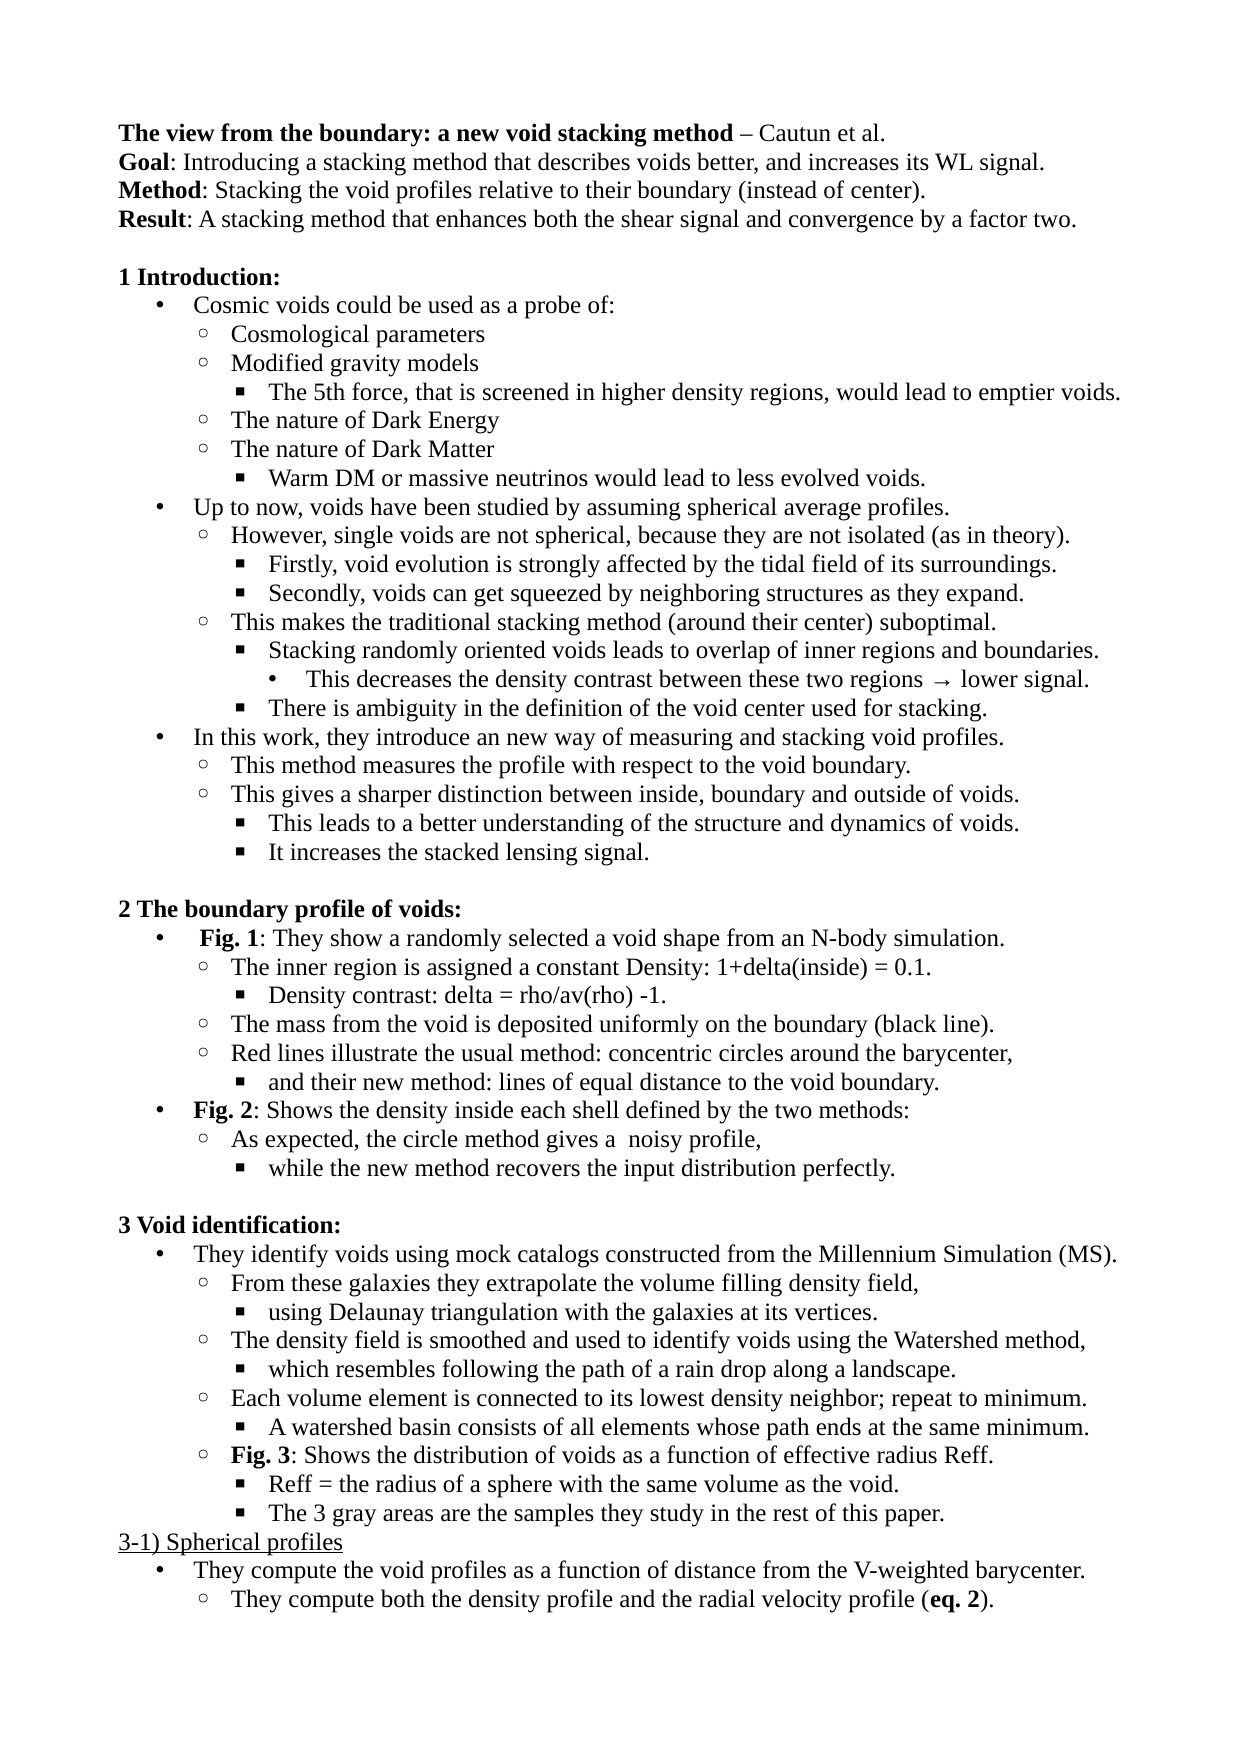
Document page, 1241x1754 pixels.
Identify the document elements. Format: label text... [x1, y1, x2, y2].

list Modified gravity models [193, 348, 1122, 377]
list This leads to a better understanding of the structure and dynamics of voids. [231, 808, 1122, 837]
list Each volume element is connected to its lowest density neighbor; repeat to minimum. [193, 1383, 1122, 1412]
text The view from the boundary: a new void stacking method – Cautun et al. [118, 118, 1122, 147]
list Up to now, voids have been studied by assuming spherical average profiles. [156, 492, 1122, 521]
list The mass from the void is deposited uniformly on the boundary (black line). [193, 1009, 1122, 1038]
list The inner region is assigned a constant Density: 1+delta(inside) = 0.1. [193, 952, 1122, 981]
list Cosmological parameters [193, 319, 1122, 348]
list Fig. 1: They show a randomly selected a void shape from an N-body simulation. [156, 923, 1122, 952]
list The 5th force, that is screened in higher density regions, would lead to emptier voids. [231, 377, 1122, 406]
list The 3 gray areas are the samples they study in the rest of this paper. [231, 1498, 1122, 1527]
list Red lines illustrate the usual method: concentric circles around the barycenter, [193, 1038, 1122, 1067]
list From these galaxies they extrapolate the volume filling density field, [193, 1268, 1122, 1297]
list and their new method: lines of equal distance to the void boundary. [231, 1067, 1122, 1096]
list A watershed basin consists of all elements whose path ends at the same minimum. [231, 1412, 1122, 1441]
list However, single voids are not spherical, because they are not isolated (as in theory). [193, 521, 1122, 549]
list They identify voids using mock catalogs constructed from the Millennium Simulation (MS). [156, 1239, 1122, 1268]
list Fig. 2: Shows the density inside each shell defined by the two methods: [156, 1096, 1122, 1124]
list The nature of Dark Matter [193, 434, 1122, 463]
list Density contrast: delta = rho/av(rho) -1. [231, 981, 1122, 1009]
list As expected, the circle method gives a noisy profile, [193, 1124, 1122, 1153]
list which resembles following the path of a rain drop along a landscape. [231, 1354, 1122, 1383]
list Secondly, voids can get squeezed by neighboring structures as they expand. [231, 578, 1122, 607]
text Result: A stacking method that enhances both the shear signal and convergence by a factor two. [118, 204, 1122, 233]
list Stacking randomly oriented voids leads to overlap of inner regions and boundaries. [231, 636, 1122, 664]
list Cosmic voids could be used as a probe of: [156, 291, 1122, 319]
list It increases the stacked lensing signal. [231, 837, 1122, 866]
list Fig. 3: Shows the distribution of voids as a function of effective radius Reff. [193, 1441, 1122, 1469]
list The nature of Dark Energy [193, 406, 1122, 434]
list The density field is smoothed and used to identify voids using the Watershed method, [193, 1326, 1122, 1354]
text 1 Introduction: [118, 262, 1122, 291]
text Method: Stacking the void profiles relative to their boundary (instead of center). [118, 176, 1122, 204]
text 3-1) Spherical profiles [118, 1527, 1122, 1556]
list They compute the void profiles as a function of distance from the V-weighted barycenter. [156, 1556, 1122, 1584]
list This decreases the density contrast between these two regions → lower signal. [268, 664, 1122, 693]
list Firstly, void evolution is strongly affected by the tidal field of its surroundings. [231, 549, 1122, 578]
text Goal: Introducing a stacking method that describes voids better, and increases its WL signal. [118, 147, 1122, 176]
list using Delaunay triangulation with the galaxies at its vertices. [231, 1297, 1122, 1326]
list while the new method recovers the input distribution perfectly. [231, 1153, 1122, 1182]
list Reff = the radius of a sphere with the same volume as the void. [231, 1469, 1122, 1498]
list Warm DM or massive neutrinos would lead to less evolved voids. [231, 463, 1122, 492]
list There is ambiguity in the definition of the void center used for stacking. [231, 693, 1122, 722]
list This method measures the profile with respect to the void boundary. [193, 751, 1122, 779]
list They compute both the density profile and the radial velocity profile (eq. 2). [193, 1584, 1122, 1613]
list This gives a sharper distinction between inside, boundary and outside of voids. [193, 779, 1122, 808]
list In this work, they introduce an new way of measuring and stacking void profiles. [156, 722, 1122, 751]
text 3 Void identification: [118, 1211, 1122, 1239]
list This makes the traditional stacking method (around their center) suboptimal. [193, 607, 1122, 636]
text 2 The boundary profile of voids: [118, 894, 1122, 923]
